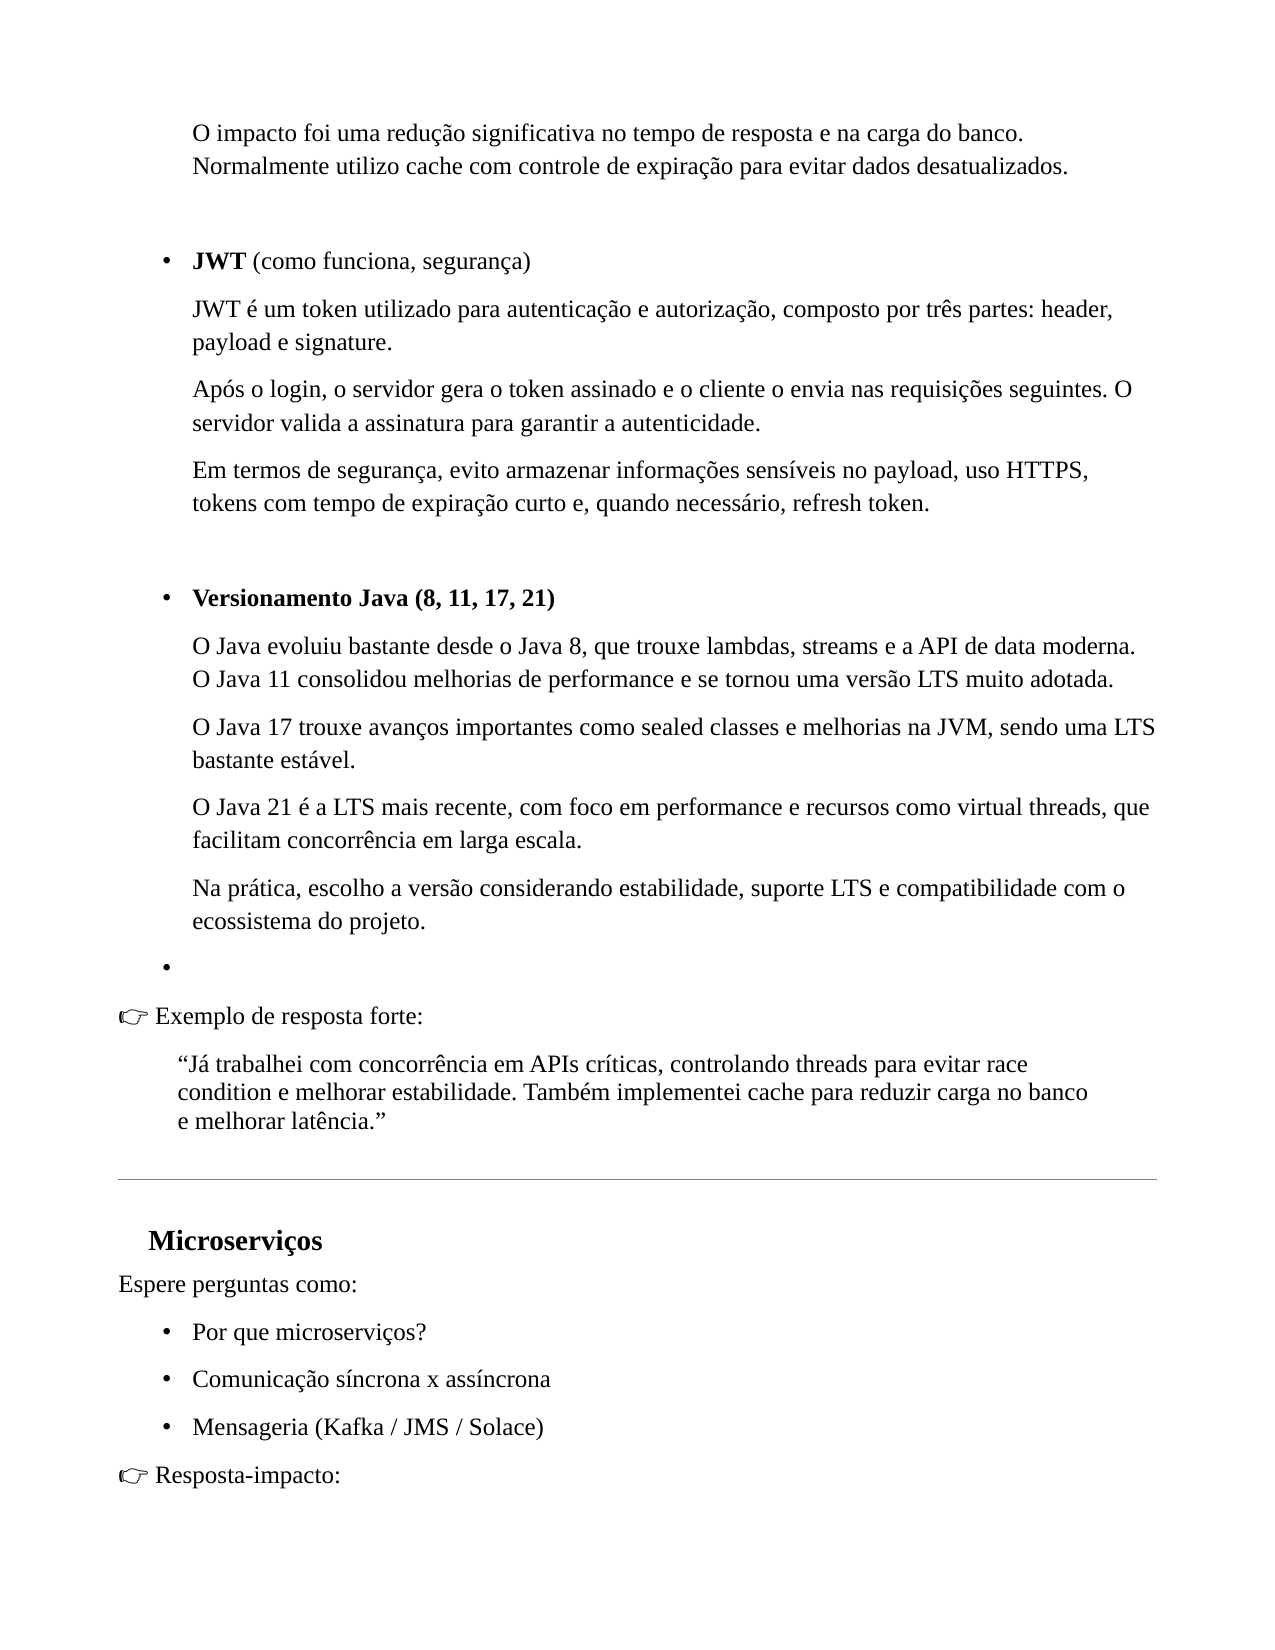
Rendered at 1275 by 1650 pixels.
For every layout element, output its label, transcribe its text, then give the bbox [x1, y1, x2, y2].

text Após o login, o servidor gera o token assinado e o cliente o envia nas requisições seguintes. O servidor valida a assinatura para garantir a autenticidade. [118, 374, 1157, 436]
text O Java 17 trouxe avanços importantes como sealed classes e melhorias na JVM, sendo uma LTS bastante estável. [118, 712, 1157, 773]
list JWT (como funciona, segurança) [162, 246, 1157, 275]
list Versionamento Java (8, 11, 17, 21) [162, 583, 1157, 612]
list O Java evoluiu bastante desde o Java 8, que trouxe lambdas, streams e a API de data moderna. O Java 11 consolidou melhorias de performance e se tornou uma versão LTS muito adotada. [162, 631, 1157, 693]
list JWT é um token utilizado para autenticação e autorização, composto por três partes: header, payload e signature. [162, 294, 1157, 356]
text O impacto foi uma redução significativa no tempo de resposta e na carga do banco. Normalmente utilizo cache com controle de expiração para evitar dados desatualizados. [118, 118, 1157, 180]
text O Java 21 é a LTS mais recente, com foco em performance e recursos como virtual threads, que facilitam concorrência em larga escala. [118, 792, 1157, 854]
text “Já trabalhei com concorrência em APIs críticas, controlando threads para evitar race condition e melhorar estabilidade. Também implementei cache para reduzir carga no banco e melhorar latência.” [177, 1049, 1098, 1135]
list Por que microserviços? [162, 1317, 1157, 1346]
text 👉 Exemplo de resposta forte: [118, 1001, 1157, 1030]
list Comunicação síncrona x assíncrona [162, 1364, 1157, 1393]
text 👉 Resposta-impacto: [118, 1460, 1157, 1488]
text Em termos de segurança, evito armazenar informações sensíveis no payload, uso HTTPS, tokens com tempo de expiração curto e, quando necessário, refresh token. [118, 455, 1157, 517]
subtitle 🔹 Microserviços [118, 1223, 1157, 1257]
text Espere perguntas como: [118, 1269, 1157, 1298]
list Mensageria (Kafka / JMS / Solace) [162, 1412, 1157, 1441]
text Na prática, escolho a versão considerando estabilidade, suporte LTS e compatibilidade com o ecossistema do projeto. [118, 873, 1157, 935]
